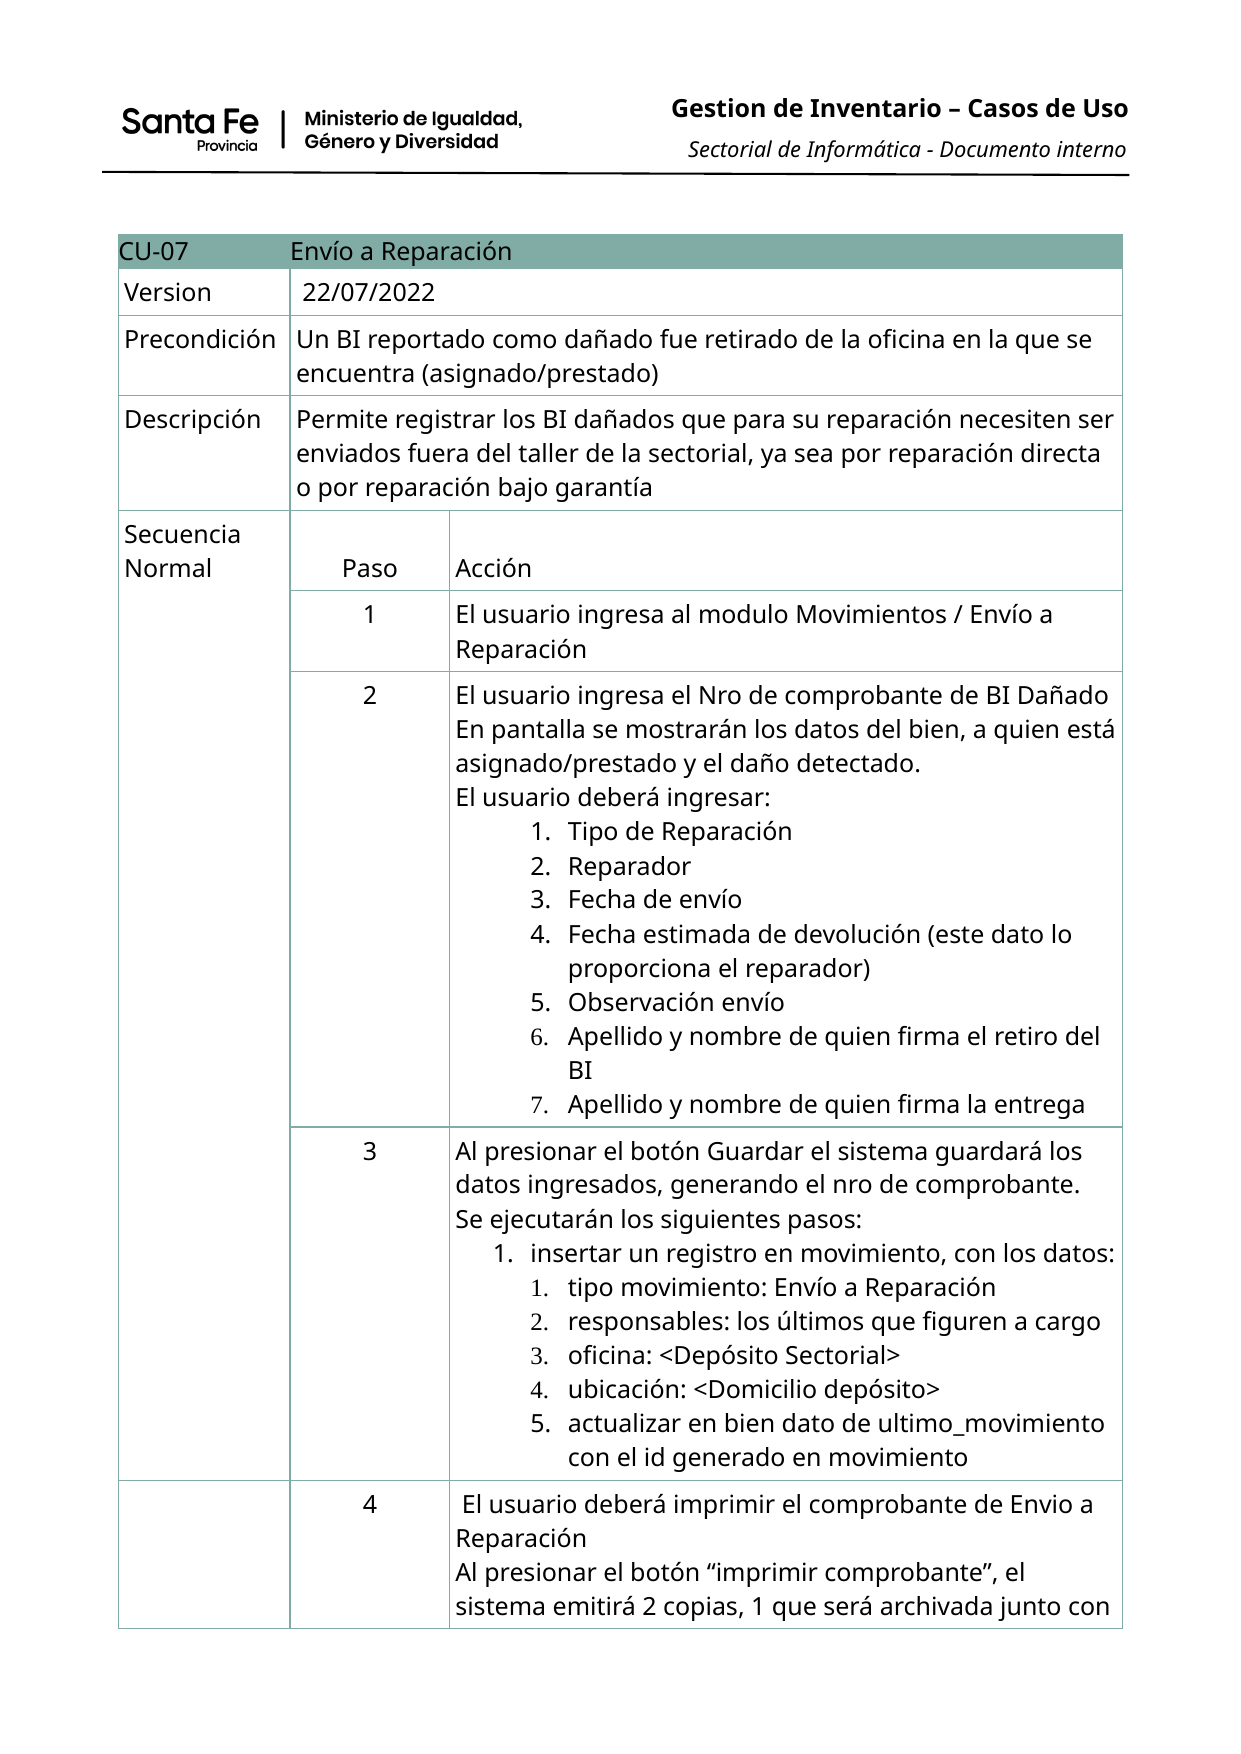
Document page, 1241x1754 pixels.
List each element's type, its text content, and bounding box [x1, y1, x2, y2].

table_cell [119, 671, 289, 1126]
table_cell [119, 590, 289, 671]
table_cell Secuencia Normal [119, 511, 289, 590]
table_cell Paso [291, 511, 449, 590]
table_cell El usuario ingresa al modulo Movimientos / Envío a Reparación [450, 591, 1122, 671]
table_cell Descripción [119, 396, 289, 510]
table_cell El usuario ingresa el Nro de comprobante de BI Dañado En pantalla se mostrarán los datos del bien, a quien está asignado/prestado y el daño detectado. El usuario deberá ingresar: Tipo de Reparación Reparador Fecha de envío Fecha estimada de devolución (este dato lo proporciona el reparador) Observación envío Apellido y nombre de quien firma el retiro del BI Apellido y nombre de quien firma la entrega [450, 672, 1122, 1126]
table_cell [119, 1126, 289, 1479]
table_header Envío a Reparación [290, 234, 1123, 268]
table_cell Precondición [119, 316, 289, 395]
table_cell 22/07/2022 [291, 269, 1122, 314]
table_cell Acción [450, 511, 1122, 590]
table_cell 4 [291, 1481, 449, 1628]
table_header CU-07 [118, 234, 290, 268]
table_cell 2 [291, 672, 449, 1126]
table_cell Un BI reportado como dañado fue retirado de la oficina en la que se encuentra (asignado/prestado) [291, 316, 1122, 395]
table_cell [119, 1481, 289, 1628]
table_cell El usuario deberá imprimir el comprobante de Envio a Reparación Al presionar el botón “imprimir comprobante”, el sistema emitirá 2 copias, 1 que será archivada junto con [450, 1481, 1122, 1628]
table_cell Permite registrar los BI dañados que para su reparación necesiten ser enviados fuera del taller de la sectorial, ya sea por reparación directa o por reparación bajo garantía [291, 396, 1122, 510]
picture [102, 91, 550, 162]
table_cell Al presionar el botón Guardar el sistema guardará los datos ingresados, generando el nro de comprobante. Se ejecutarán los siguientes pasos: insertar un registro en movimiento, con los datos: tipo movimiento: Envío a Reparación responsables: los últimos que figuren a cargo oficina: <Depósito Sectorial> ubicación: <Domicilio depósito> actualizar en bien dato de ultimo_movimiento con el id generado en movimiento [450, 1128, 1122, 1479]
table_cell 3 [291, 1128, 449, 1479]
table_cell 1 [291, 591, 449, 671]
table_cell Version [119, 269, 289, 314]
